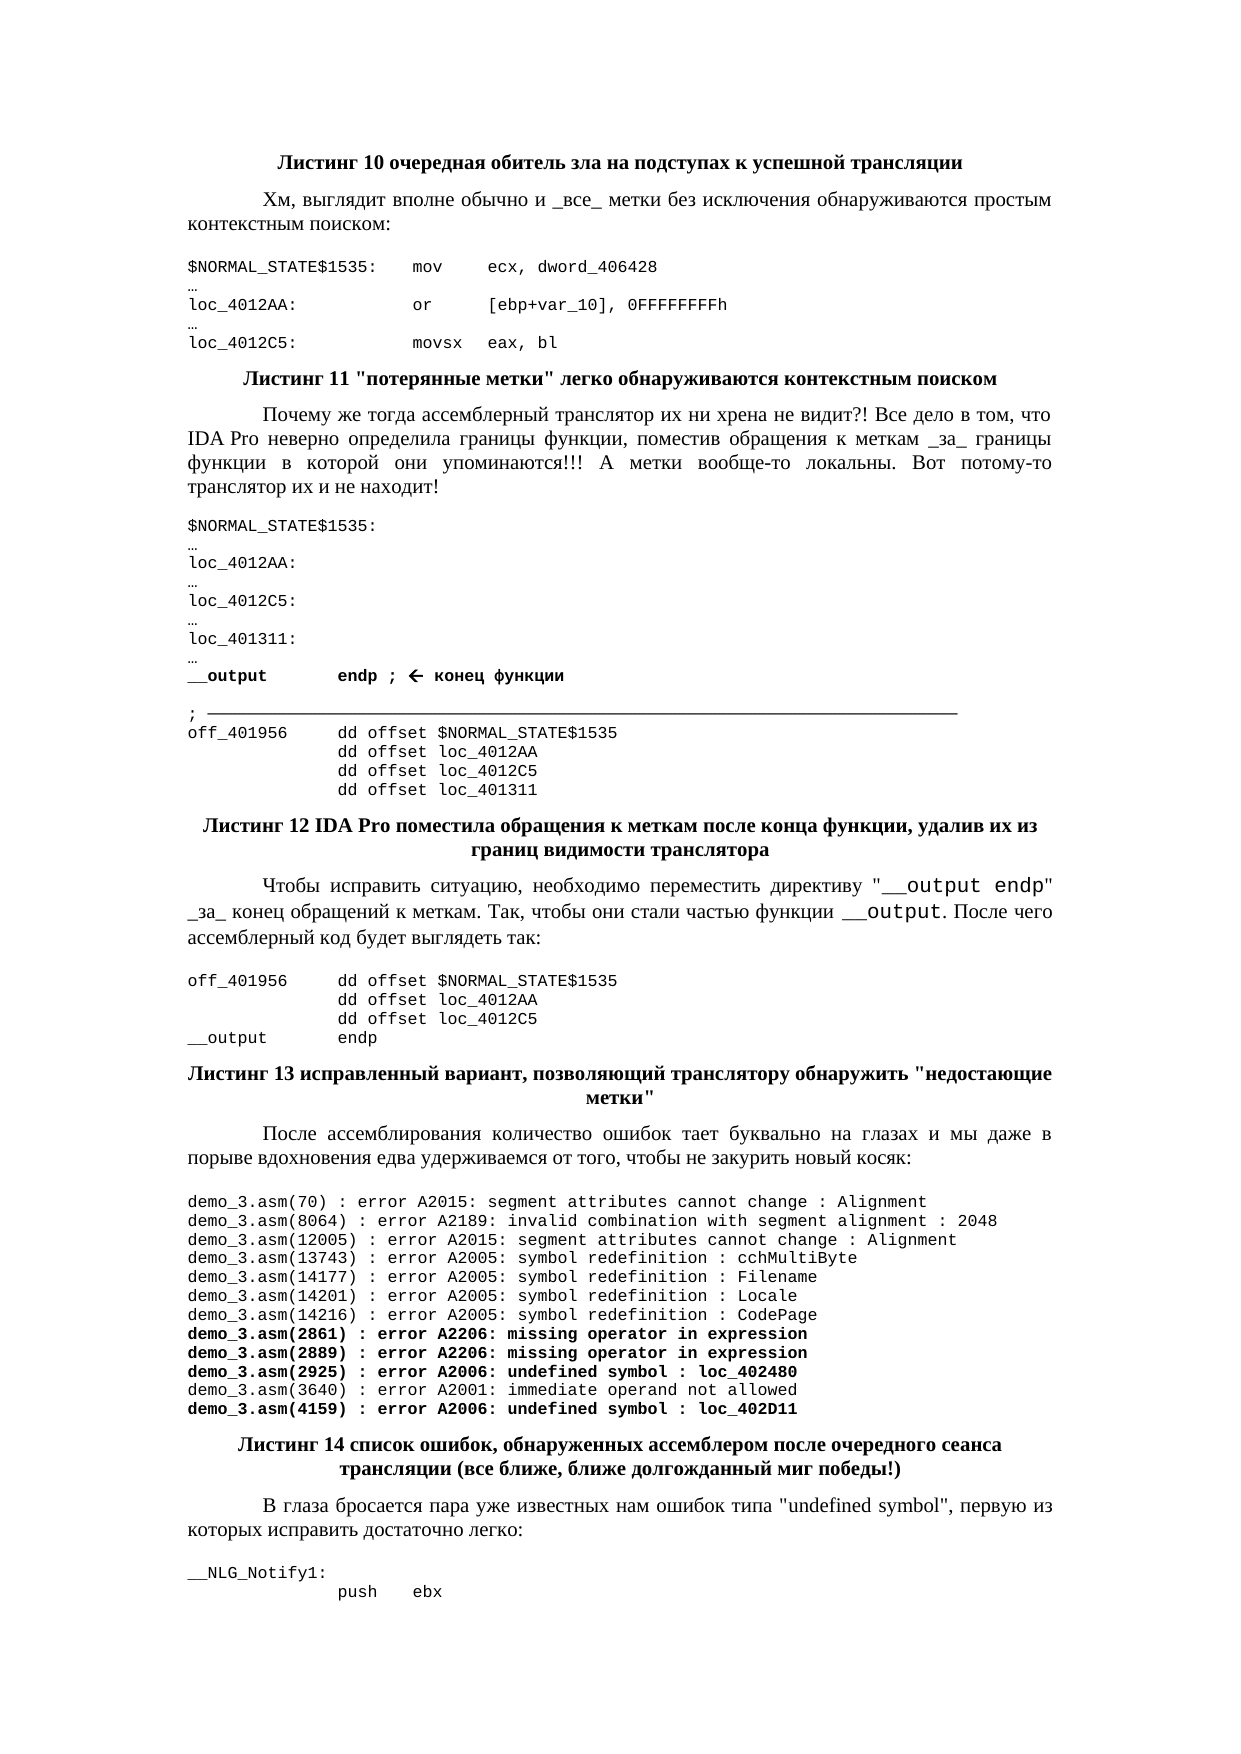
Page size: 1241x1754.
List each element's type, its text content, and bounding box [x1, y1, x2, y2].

text Листинг 14 список ошибок, обнаруженных ассемблером после очередного сеанса трансляции (все ближе, ближе долгожданный миг победы!) [187, 1432, 1053, 1480]
text $NORMAL_STATE$1535: [187, 517, 1053, 536]
text demo_3.asm(2889) : error A2206: missing operator in expression [187, 1344, 1053, 1363]
text __output endp [187, 1029, 1053, 1048]
text loc_4012AA: or [ebp+var_10], 0FFFFFFFFh [187, 296, 1053, 315]
text Хм, выглядит вполне обычно и _все_ метки без исключения обнаруживаются простым контекстным поиском: [187, 187, 1053, 235]
text demo_3.asm(14216) : error A2005: symbol redefinition : CodePage [187, 1307, 1053, 1325]
text demo_3.asm(4159) : error A2006: undefined symbol : loc_402D11 [187, 1401, 1053, 1420]
text Листинг 11 "потерянные метки" легко обнаруживаются контекстным поиском [187, 366, 1053, 389]
text push ebx [187, 1584, 1053, 1603]
text __output endp ;  конец функции [187, 668, 1053, 687]
text demo_3.asm(13743) : error A2005: symbol redefinition : cchMultiByte [187, 1250, 1053, 1269]
text __NLG_Notify1: [187, 1565, 1053, 1584]
text dd offset loc_4012AA [187, 743, 1053, 762]
text demo_3.asm(8064) : error A2189: invalid combination with segment alignment : 2048 [187, 1212, 1053, 1231]
text ; ─────────────────────────────────────────────────────────────────────────── [187, 706, 1053, 724]
text demo_3.asm(70) : error A2015: segment attributes cannot change : Alignment [187, 1193, 1053, 1212]
text loc_4012C5: movsx eax, bl [187, 334, 1053, 353]
text off_401956 dd offset $NORMAL_STATE$1535 [187, 973, 1053, 992]
text … [187, 649, 1053, 668]
text После ассемблирования количество ошибок тает буквально на глазах и мы даже в порыве вдохновения едва удерживаемся от того, чтобы не закурить новый косяк: [187, 1121, 1053, 1169]
text … [187, 315, 1053, 334]
text dd offset loc_4012AA [187, 992, 1053, 1010]
text demo_3.asm(14177) : error A2005: symbol redefinition : Filename [187, 1269, 1053, 1288]
text … [187, 611, 1053, 630]
text dd offset loc_4012C5 [187, 1010, 1053, 1029]
text dd offset loc_4012C5 [187, 762, 1053, 781]
text dd offset loc_401311 [187, 781, 1053, 800]
text demo_3.asm(12005) : error A2015: segment attributes cannot change : Alignment [187, 1231, 1053, 1250]
text loc_4012C5: [187, 593, 1053, 611]
text demo_3.asm(2861) : error A2206: missing operator in expression [187, 1325, 1053, 1344]
text Листинг 10 очередная обитель зла на подступах к успешной трансляции [187, 150, 1053, 174]
text off_401956 dd offset $NORMAL_STATE$1535 [187, 724, 1053, 743]
text demo_3.asm(2925) : error A2006: undefined symbol : loc_402480 [187, 1363, 1053, 1382]
text … [187, 278, 1053, 296]
text … [187, 536, 1053, 555]
text В глаза бросается пара уже известных нам ошибок типа "undefined symbol", первую из которых исправить достаточно легко: [187, 1493, 1053, 1541]
text Почему же тогда ассемблерный транслятор их ни хрена не видит?! Все дело в том, что IDA Pro неверно определила границы функции, поместив обращения к меткам _за_ границы функции в которой они упоминаются!!! А метки вообще-то локальны. Вот потому-то транслятор их и не находит! [187, 402, 1053, 498]
text loc_4012AA: [187, 555, 1053, 574]
text Чтобы исправить ситуацию, необходимо переместить директиву "__output endp" _за_ конец обращений к меткам. Так, чтобы они стали частью функции __output. После чего ассемблерный код будет выглядеть так: [187, 873, 1053, 949]
text demo_3.asm(14201) : error A2005: symbol redefinition : Locale [187, 1288, 1053, 1307]
text Листинг 12 IDA Pro поместила обращения к меткам после конца функции, удалив их из границ видимости транслятора [187, 812, 1053, 861]
text loc_401311: [187, 630, 1053, 649]
text Листинг 13 исправленный вариант, позволяющий транслятору обнаружить "недостающие метки" [187, 1061, 1053, 1109]
text $NORMAL_STATE$1535: mov ecx, dword_406428 [187, 259, 1053, 278]
text demo_3.asm(3640) : error A2001: immediate operand not allowed [187, 1382, 1053, 1401]
text … [187, 574, 1053, 593]
